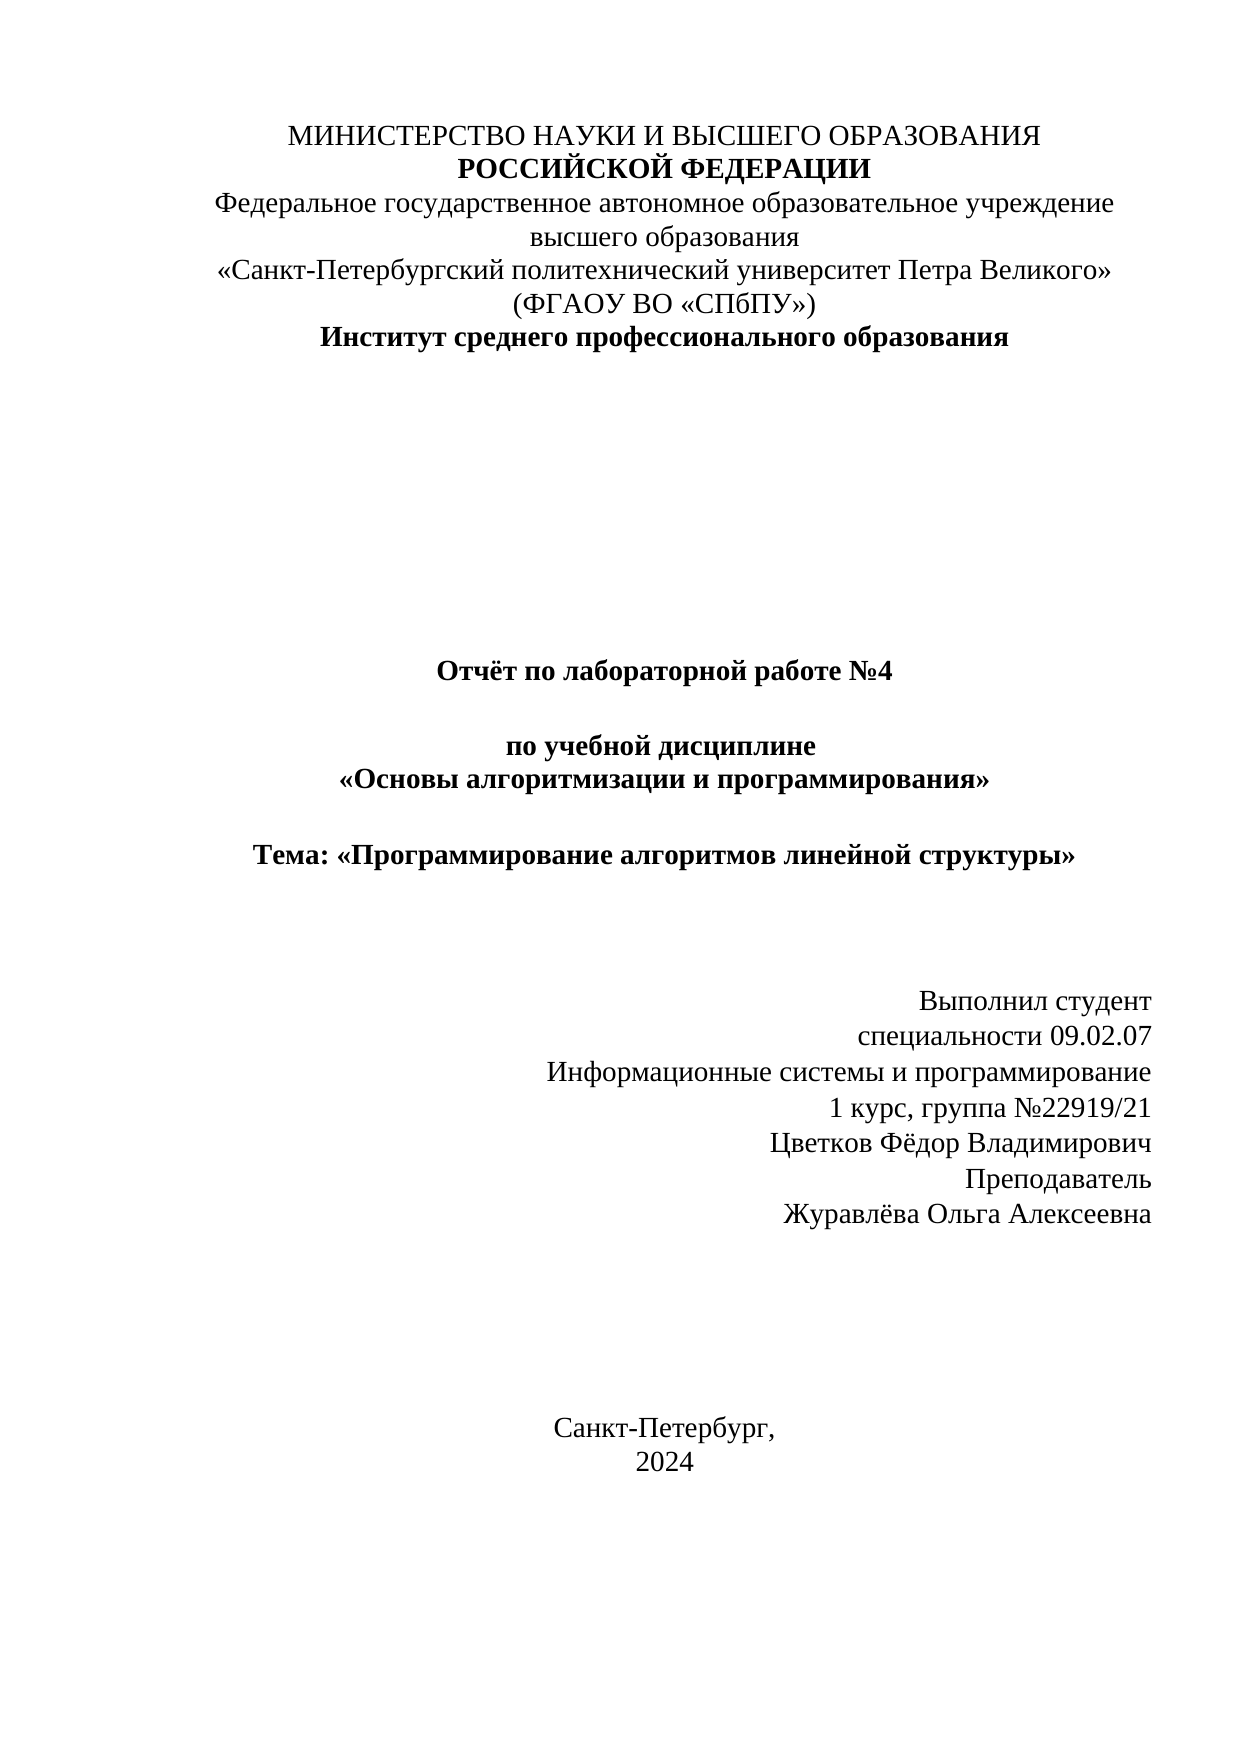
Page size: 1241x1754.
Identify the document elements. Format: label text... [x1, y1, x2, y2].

text Цветков Фёдор Владимирович [177, 1125, 1152, 1159]
text Санкт-Петербург, [177, 1410, 1152, 1444]
text Институт среднего профессионального образования [177, 319, 1152, 353]
text РОССИЙСКОЙ ФЕДЕРАЦИИ [177, 152, 1152, 185]
text Выполнил студент [177, 983, 1152, 1016]
text Информационные системы и программирование [177, 1054, 1152, 1088]
text специальности 09.02.07 [177, 1018, 1152, 1052]
text Преподаватель [177, 1161, 1152, 1194]
text МИНИСТЕРСТВО НАУКИ и высшего образования [177, 118, 1152, 152]
text по учебной дисциплине «Основы алгоритмизации и программирования» [177, 728, 1152, 795]
text Журавлёва Ольга Алексеевна [177, 1197, 1152, 1230]
text Федеральное государственное автономное образовательное учреждение [177, 185, 1152, 219]
text 1 курс, группа №22919/21 [177, 1090, 1152, 1123]
text Тема: «Программирование алгоритмов линейной структуры» [177, 837, 1152, 870]
text высшего образования [177, 219, 1152, 252]
text 2024 [177, 1444, 1152, 1477]
text Отчёт по лабораторной работе №4 [177, 653, 1152, 686]
text «Санкт-Петербургский политехнический университет Петра Великого» [177, 252, 1152, 286]
text (ФГАОУ ВО «СПбПУ») [177, 286, 1152, 319]
